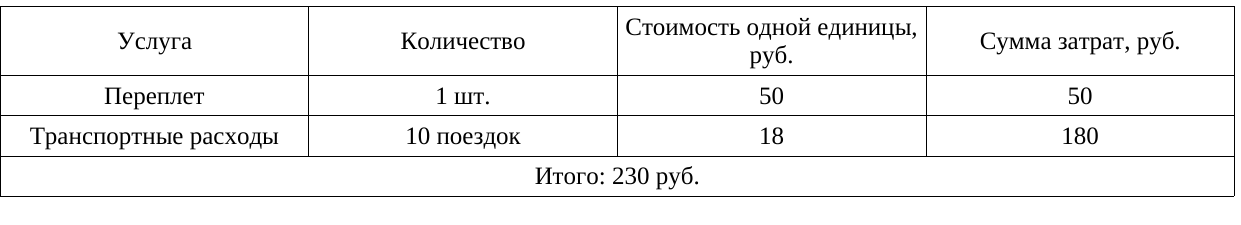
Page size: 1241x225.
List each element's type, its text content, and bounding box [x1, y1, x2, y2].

table_cell Итого: 230 руб. [1, 157, 1234, 196]
table_cell Транспортные расходы [1, 116, 308, 156]
table_cell 1 шт. [309, 76, 617, 115]
table_cell 50 [618, 76, 926, 115]
table_header Сумма затрат, руб. [927, 7, 1234, 75]
table_header Услуга [1, 7, 308, 75]
table_header Стоимость одной единицы, руб. [618, 7, 926, 75]
table_cell 50 [927, 76, 1234, 115]
table_header Количество [309, 7, 617, 75]
table_cell 10 поездок [309, 116, 617, 156]
table_cell 18 [618, 116, 926, 156]
table_cell 180 [927, 116, 1234, 156]
table_cell Переплет [1, 76, 308, 115]
